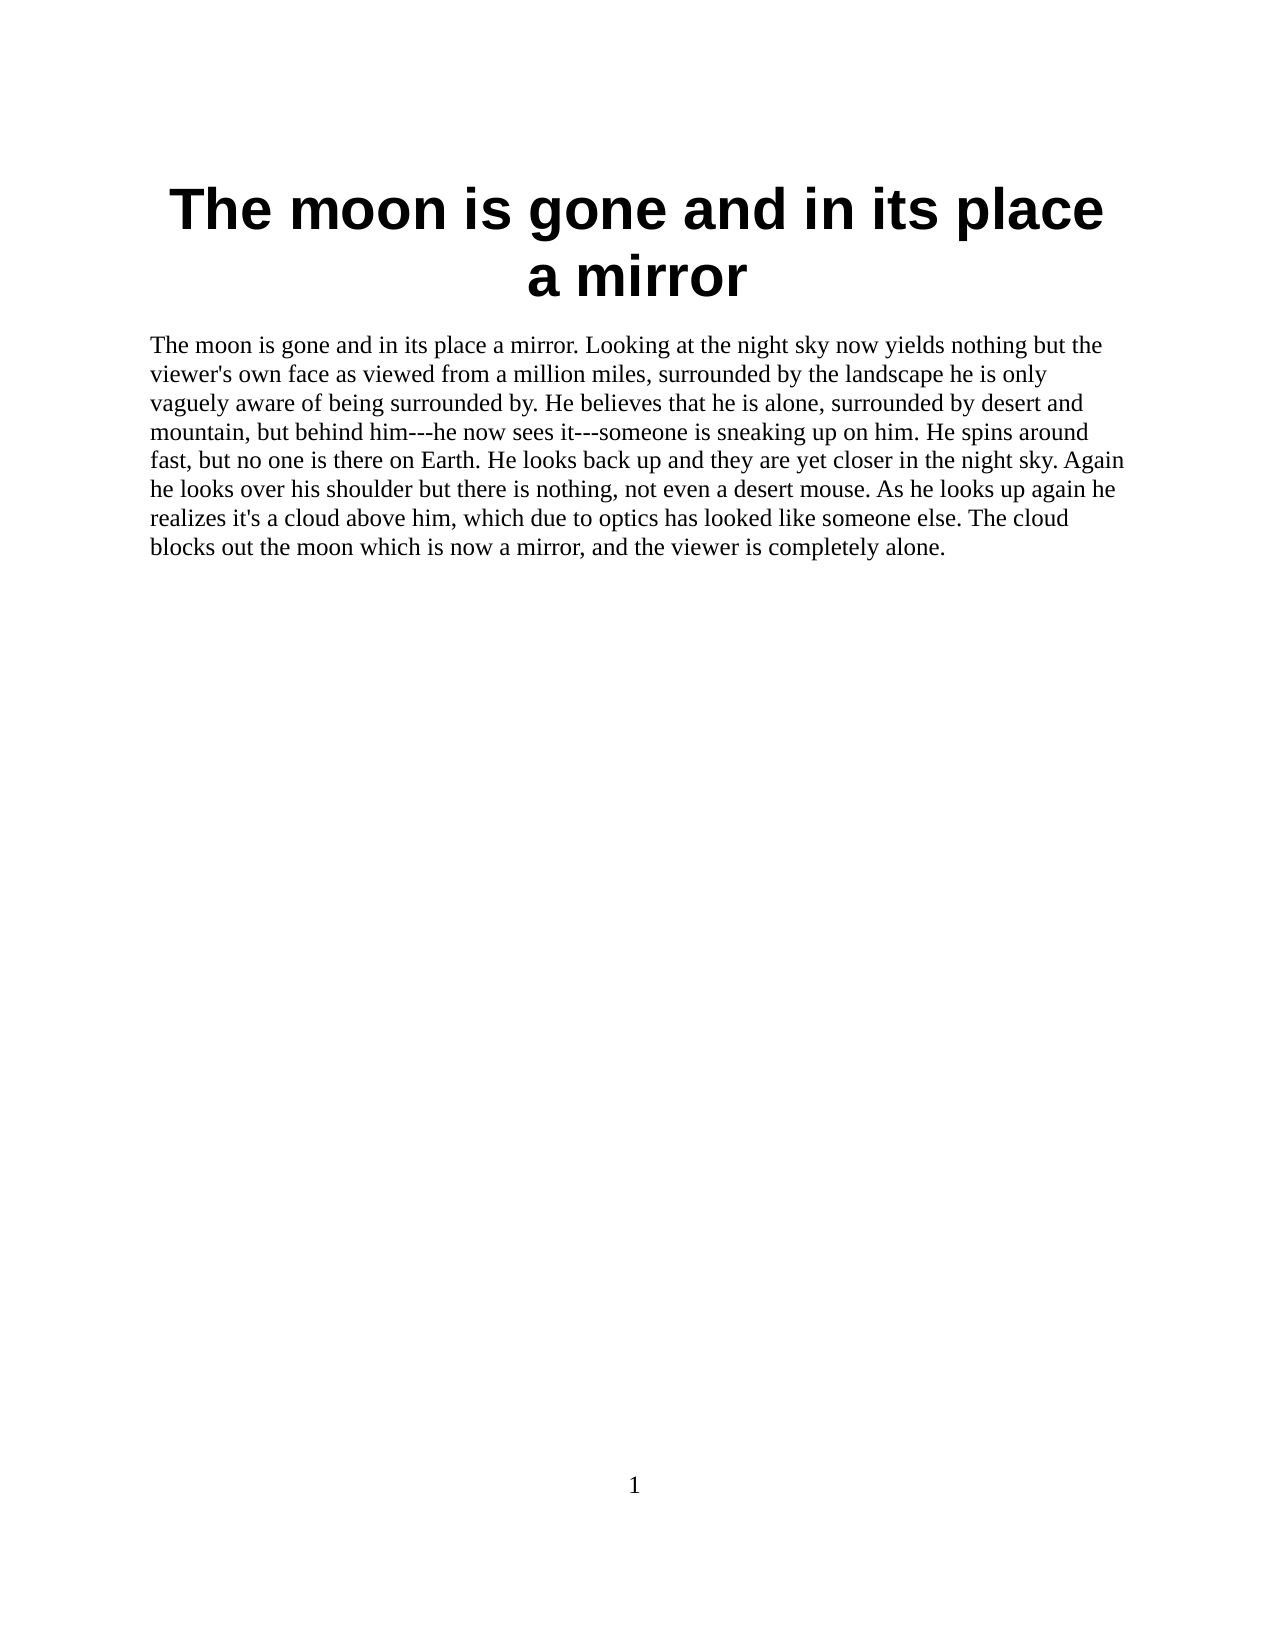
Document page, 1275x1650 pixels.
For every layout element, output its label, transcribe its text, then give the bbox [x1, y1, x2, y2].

title The moon is gone and in its place a mirror [150, 175, 1125, 309]
text The moon is gone and in its place a mirror. Looking at the night sky now yields nothing but the viewer's own face as viewed from a million miles, surrounded by the landscape he is only vaguely aware of being surrounded by. He believes that he is alone, surrounded by desert and mountain, but behind him---he now sees it---someone is sneaking up on him. He spins around fast, but no one is there on Earth. He looks back up and they are yet closer in the night sky. Again he looks over his shoulder but there is nothing, not even a desert mouse. As he looks up again he realizes it's a cloud above him, which due to optics has looked like someone else. The cloud blocks out the moon which is now a mirror, and the viewer is completely alone. [150, 331, 1125, 561]
